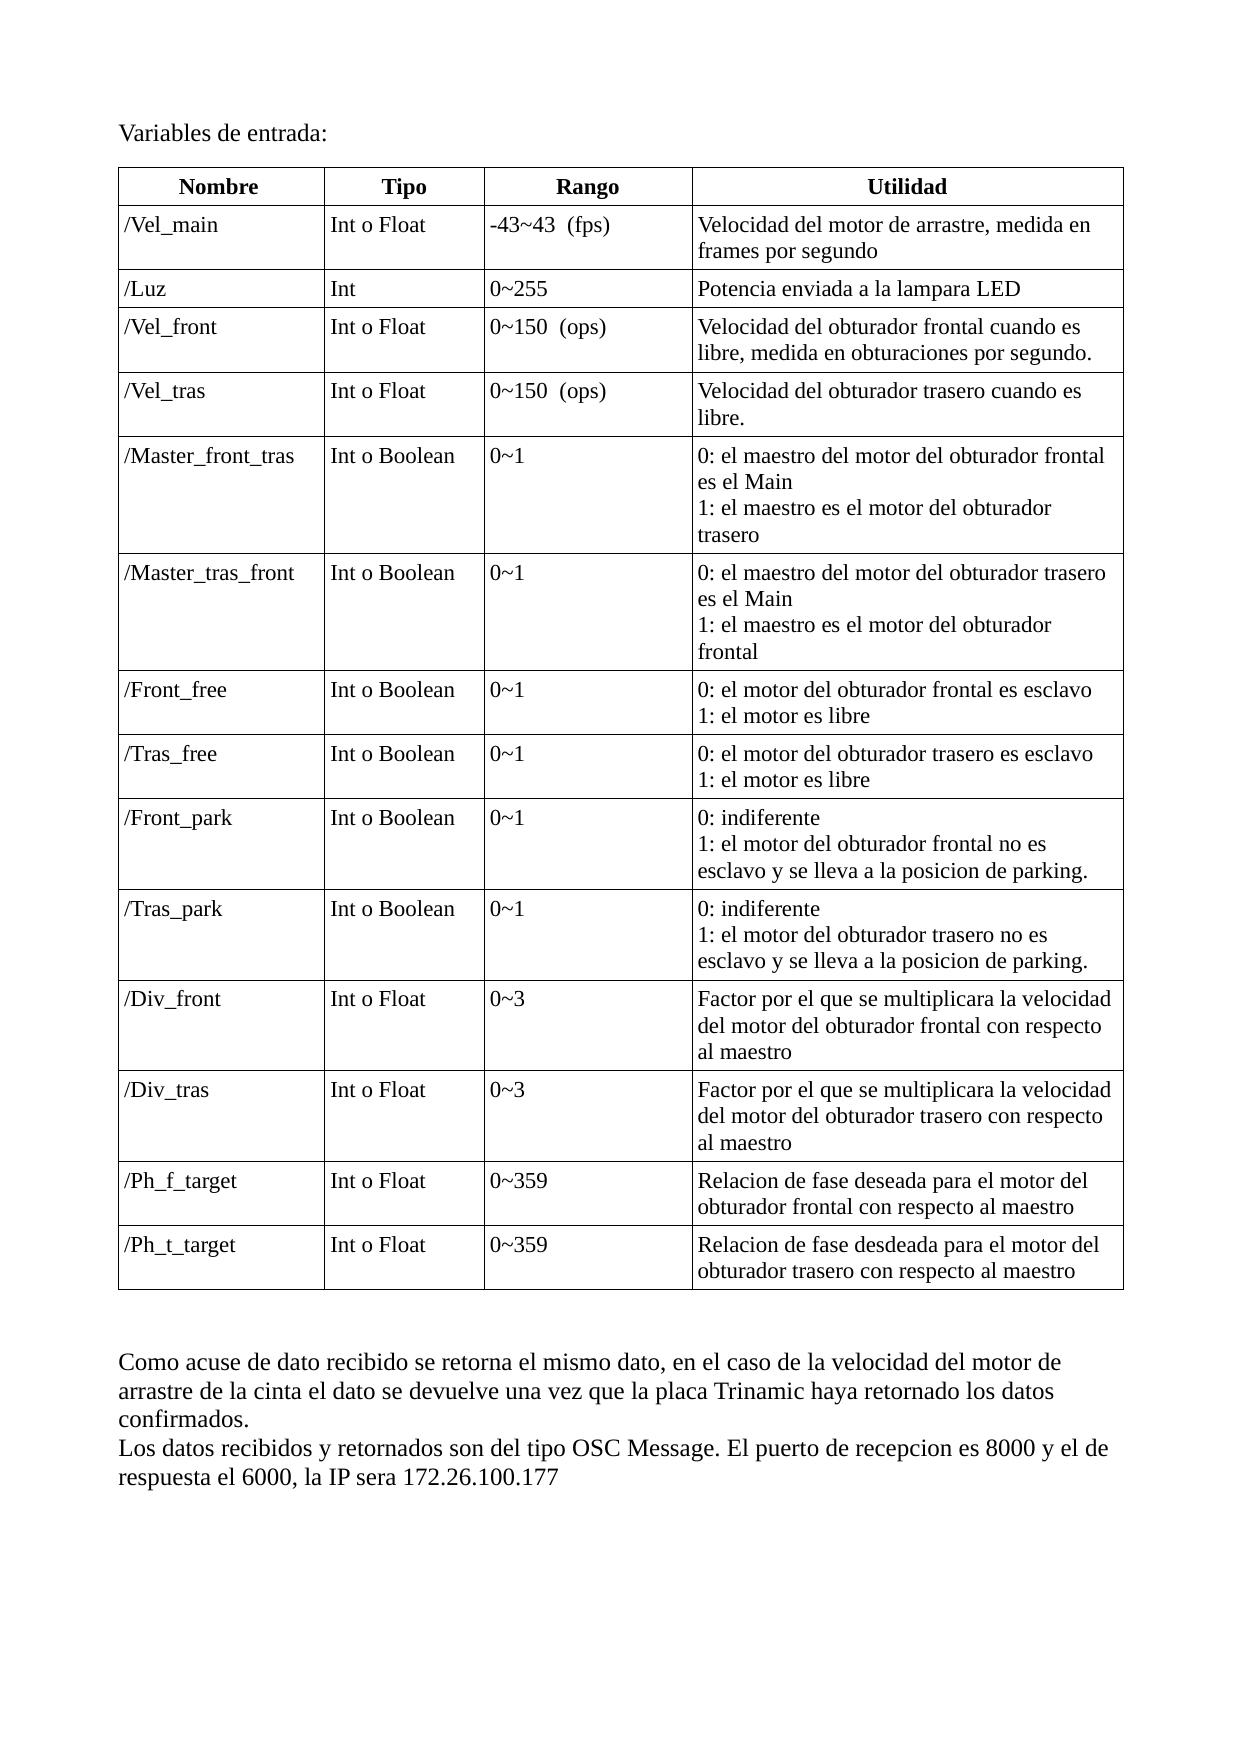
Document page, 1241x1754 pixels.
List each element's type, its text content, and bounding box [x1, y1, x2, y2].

table_cell Int o Boolean [325, 437, 484, 553]
table_cell Velocidad del motor de arrastre, medida en frames por segundo [693, 206, 1123, 269]
table_cell 0~359 [485, 1162, 692, 1225]
table_cell Int o Float [325, 1226, 484, 1289]
table_header Tipo [325, 168, 484, 205]
table_cell Int [325, 270, 484, 307]
table_cell Int o Boolean [325, 554, 484, 670]
table_cell /Tras_free [119, 735, 324, 798]
table_cell Int o Boolean [325, 671, 484, 734]
text Como acuse de dato recibido se retorna el mismo dato, en el caso de la velocidad del motor de arrastre de la cinta el dato se devuelve una vez que la placa Trinamic haya retornado los datos confirmados. [118, 1347, 1122, 1433]
table_cell 0: el maestro del motor del obturador frontal es el Main 1: el maestro es el motor del obturador trasero [693, 437, 1123, 553]
table_cell Factor por el que se multiplicara la velocidad del motor del obturador frontal con respecto al maestro [693, 981, 1123, 1070]
table_cell Int o Float [325, 308, 484, 372]
table_cell /Master_front_tras [119, 437, 324, 553]
table_cell Int o Float [325, 1071, 484, 1161]
table_cell 0: el maestro del motor del obturador trasero es el Main 1: el maestro es el motor del obturador frontal [693, 554, 1123, 670]
table_cell 0~1 [485, 890, 692, 979]
table_cell /Vel_front [119, 308, 324, 372]
table_cell 0~1 [485, 735, 692, 798]
table_cell 0: el motor del obturador frontal es esclavo 1: el motor es libre [693, 671, 1123, 734]
table_cell /Front_free [119, 671, 324, 734]
table_header Utilidad [693, 168, 1123, 205]
table_cell /Tras_park [119, 890, 324, 979]
table_cell 0~150 (ops) [485, 308, 692, 372]
table_cell /Ph_t_target [119, 1226, 324, 1289]
table_cell Int o Float [325, 1162, 484, 1225]
table_cell Int o Float [325, 206, 484, 269]
table_cell Relacion de fase desdeada para el motor del obturador trasero con respecto al maestro [693, 1226, 1123, 1289]
table_cell Int o Float [325, 373, 484, 436]
table_cell 0~1 [485, 554, 692, 670]
table_header Nombre [119, 168, 324, 205]
table_cell /Front_park [119, 799, 324, 889]
table_cell /Master_tras_front [119, 554, 324, 670]
table_cell Int o Boolean [325, 799, 484, 889]
table_cell 0~1 [485, 437, 692, 553]
text Variables de entrada: [118, 118, 1122, 147]
table_cell Velocidad del obturador trasero cuando es libre. [693, 373, 1123, 436]
table_cell 0~150 (ops) [485, 373, 692, 436]
table_cell Relacion de fase deseada para el motor del obturador frontal con respecto al maestro [693, 1162, 1123, 1225]
table_cell 0~3 [485, 981, 692, 1070]
table_cell Int o Boolean [325, 735, 484, 798]
table_cell 0: indiferente 1: el motor del obturador frontal no es esclavo y se lleva a la posicion de parking. [693, 799, 1123, 889]
table_cell Int o Boolean [325, 890, 484, 979]
table_cell /Div_tras [119, 1071, 324, 1161]
text Los datos recibidos y retornados son del tipo OSC Message. El puerto de recepcion es 8000 y el de respuesta el 6000, la IP sera 172.26.100.177 [118, 1433, 1122, 1491]
table_cell 0: el motor del obturador trasero es esclavo 1: el motor es libre [693, 735, 1123, 798]
table_cell Velocidad del obturador frontal cuando es libre, medida en obturaciones por segundo. [693, 308, 1123, 372]
table_cell Factor por el que se multiplicara la velocidad del motor del obturador trasero con respecto al maestro [693, 1071, 1123, 1161]
table_cell 0~1 [485, 671, 692, 734]
table_cell /Luz [119, 270, 324, 307]
table_cell 0~255 [485, 270, 692, 307]
table_cell -43~43 (fps) [485, 206, 692, 269]
table_cell /Div_front [119, 981, 324, 1070]
table_cell Int o Float [325, 981, 484, 1070]
table_cell /Vel_main [119, 206, 324, 269]
table_cell 0~3 [485, 1071, 692, 1161]
table_cell /Vel_tras [119, 373, 324, 436]
table_cell /Ph_f_target [119, 1162, 324, 1225]
table_cell 0~1 [485, 799, 692, 889]
table_cell Potencia enviada a la lampara LED [693, 270, 1123, 307]
table_header Rango [485, 168, 692, 205]
table_cell 0~359 [485, 1226, 692, 1289]
table_cell 0: indiferente 1: el motor del obturador trasero no es esclavo y se lleva a la posicion de parking. [693, 890, 1123, 979]
